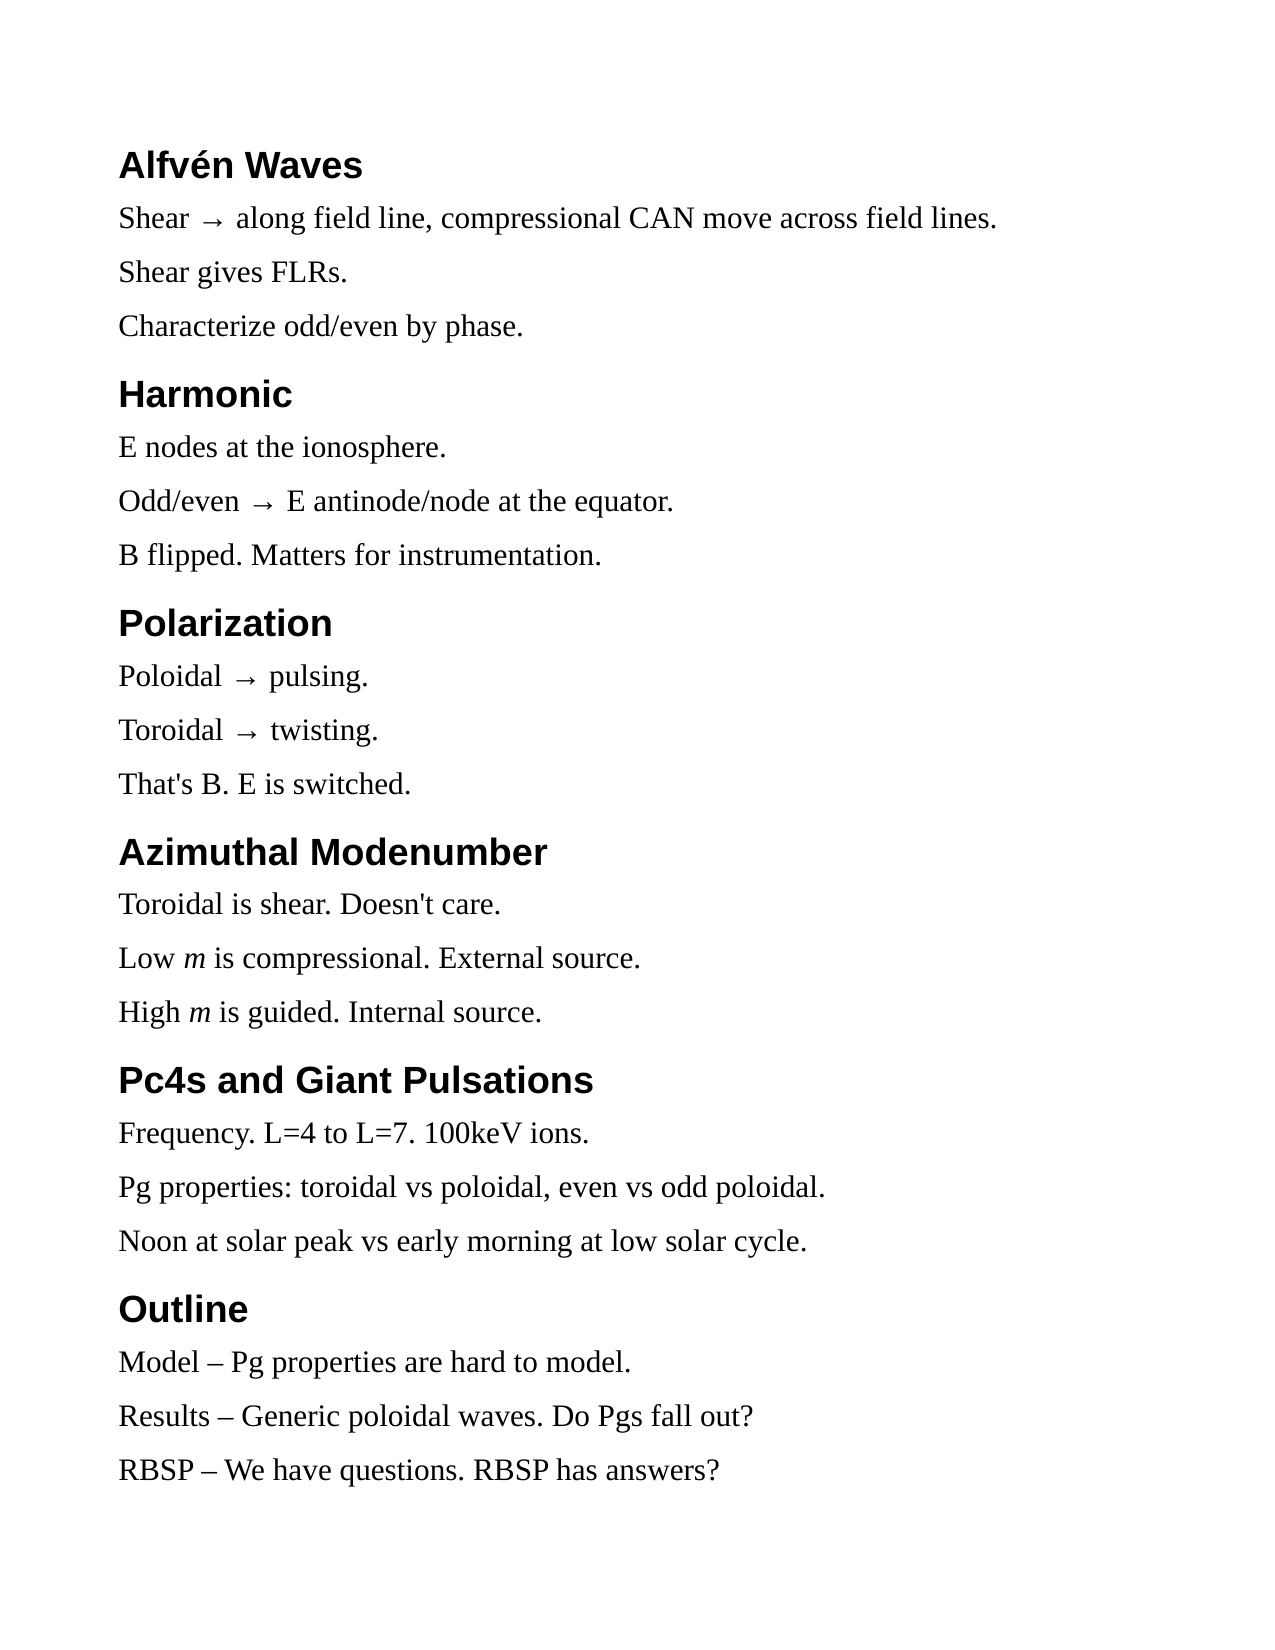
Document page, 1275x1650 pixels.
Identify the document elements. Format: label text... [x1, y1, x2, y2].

text Odd/even → E antinode/node at the equator. [118, 482, 1157, 518]
text Model – Pg properties are hard to model. [118, 1343, 1157, 1379]
subtitle Alfvén Waves [118, 143, 1157, 187]
text Low m is compressional. External source. [118, 939, 1157, 976]
text Characterize odd/even by phase. [118, 307, 1157, 343]
subtitle Outline [118, 1287, 1157, 1331]
subtitle Polarization [118, 601, 1157, 644]
text Shear gives FLRs. [118, 253, 1157, 289]
text High m is guided. Internal source. [118, 994, 1157, 1029]
text That's B. E is switched. [118, 765, 1157, 801]
text Shear → along field line, compressional CAN move across field lines. [118, 199, 1157, 235]
text Toroidal → twisting. [118, 711, 1157, 747]
text Pg properties: toroidal vs poloidal, even vs odd poloidal. [118, 1168, 1157, 1204]
subtitle Harmonic [118, 372, 1157, 416]
subtitle Azimuthal Modenumber [118, 829, 1157, 873]
text RBSP – We have questions. RBSP has answers? [118, 1451, 1157, 1487]
text Results – Generic poloidal waves. Do Pgs fall out? [118, 1397, 1157, 1433]
text E nodes at the ionosphere. [118, 428, 1157, 464]
text B flipped. Matters for instrumentation. [118, 536, 1157, 572]
text Poloidal → pulsing. [118, 657, 1157, 693]
text Frequency. L=4 to L=7. 100keV ions. [118, 1114, 1157, 1150]
text Noon at solar peak vs early morning at low solar cycle. [118, 1222, 1157, 1258]
subtitle Pc4s and Giant Pulsations [118, 1058, 1157, 1102]
text Toroidal is shear. Doesn't care. [118, 886, 1157, 921]
